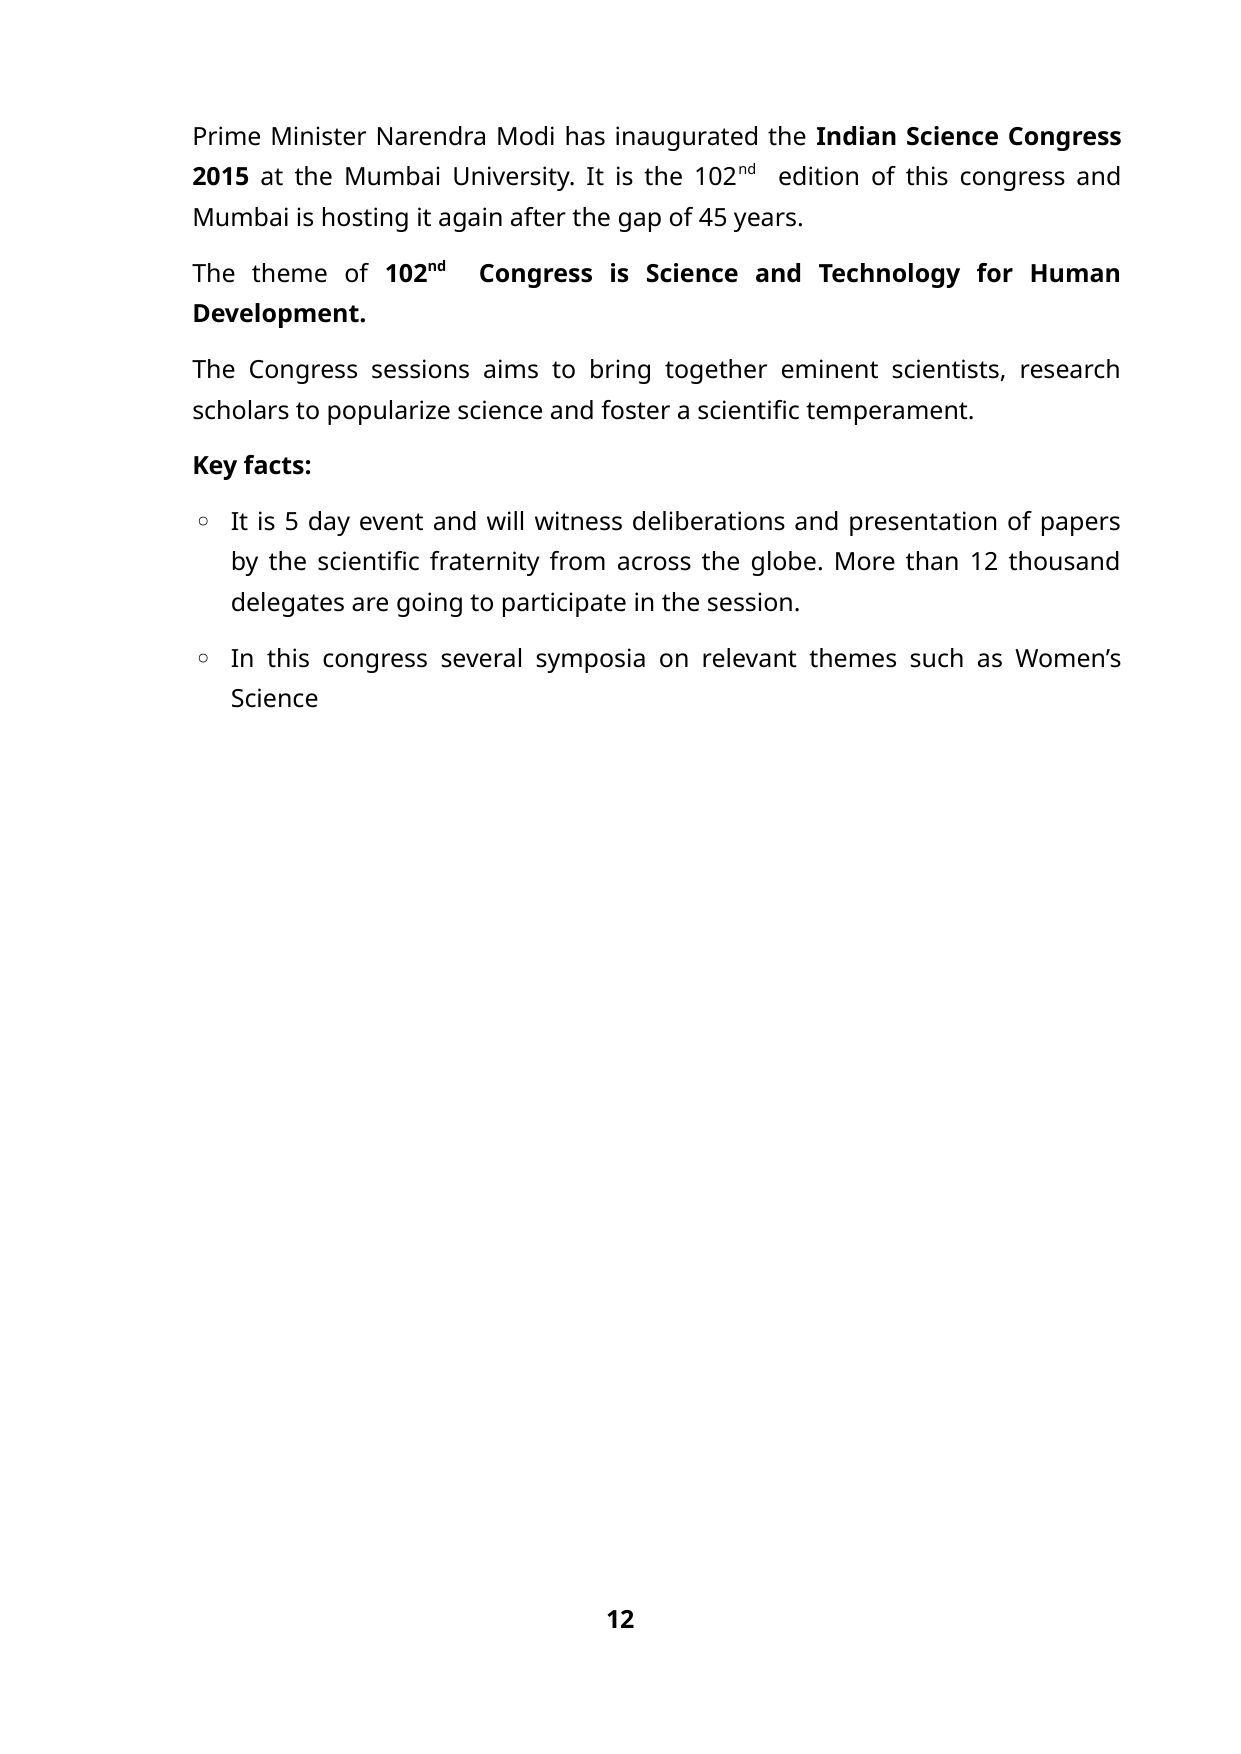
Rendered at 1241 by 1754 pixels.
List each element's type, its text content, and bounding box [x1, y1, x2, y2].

text Prime Minister Narendra Modi has inaugurated the Indian Science Congress 2015 at the Mumbai University. It is the 102nd edition of this congress and Mumbai is hosting it again after the gap of 45 years. [192, 118, 1122, 234]
list It is 5 day event and will witness deliberations and presentation of papers by the scientific fraternity from across the globe. More than 12 thousand delegates are going to participate in the session. [193, 503, 1122, 619]
text Key facts: [192, 448, 1122, 482]
list In this congress several symposia on relevant themes such as Women’s Science [193, 640, 1122, 715]
text The theme of 102nd Congress is Science and Technology for Human Development. [192, 255, 1122, 330]
text The Congress sessions aims to bring together eminent scientists, research scholars to popularize science and foster a scientific temperament. [192, 351, 1122, 426]
